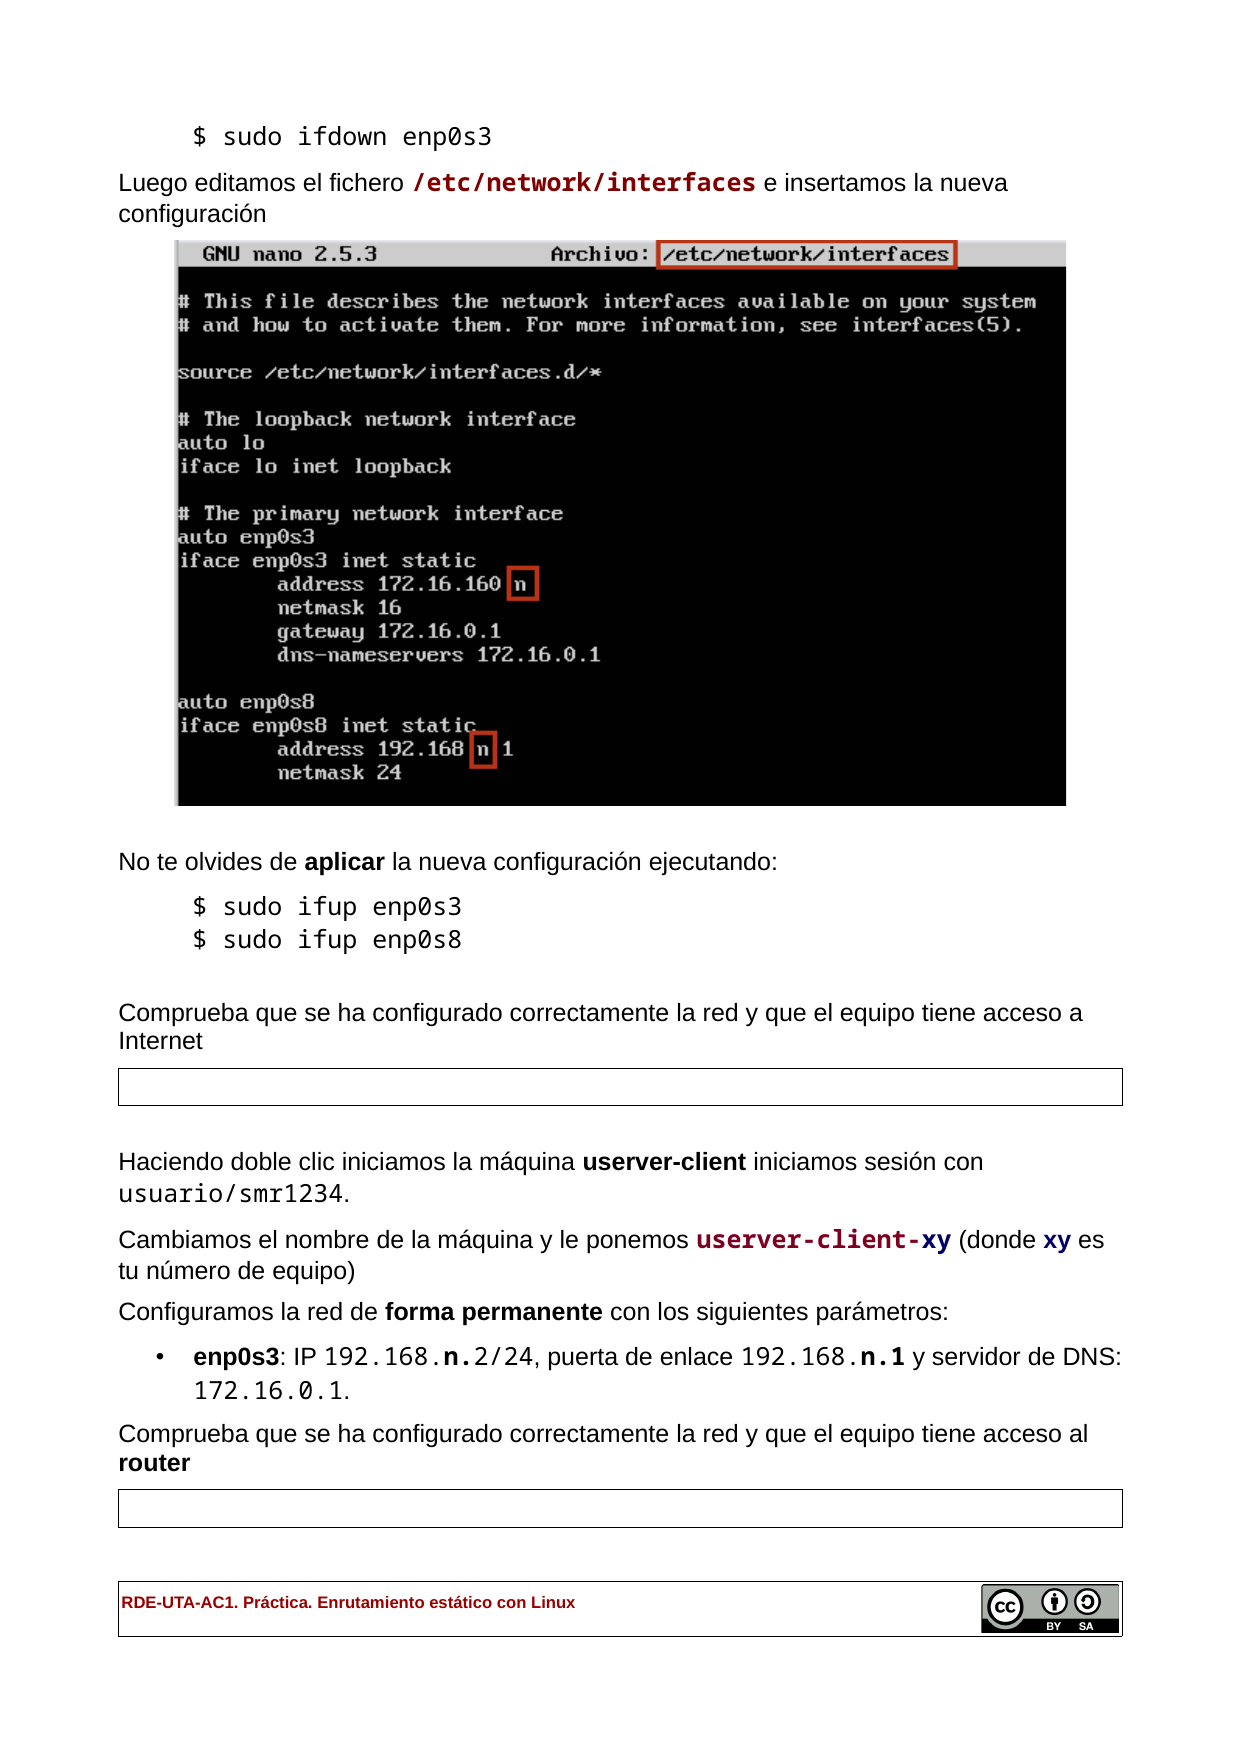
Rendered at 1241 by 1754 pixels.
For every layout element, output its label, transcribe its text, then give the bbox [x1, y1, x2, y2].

text $ sudo ifdown enp0s3 [118, 118, 1122, 152]
picture [981, 1584, 1119, 1633]
picture [174, 240, 1067, 806]
text Luego editamos el fichero /etc/network/interfaces e insertamos la nueva configuración [118, 165, 1122, 227]
list enp0s3: IP 192.168.n.2/24, puerta de enlace 192.168.n.1 y servidor de DNS: 172.16.0.1. [156, 1339, 1122, 1407]
text Comprueba que se ha configurado correctamente la red y que el equipo tiene acceso al router [118, 1419, 1122, 1477]
text $ sudo ifup enp0s3 [192, 888, 1122, 922]
table_header [119, 1069, 1122, 1105]
text No te olvides de aplicar la nueva configuración ejecutando: [118, 847, 1122, 876]
text Configuramos la red de forma permanente con los siguientes parámetros: [118, 1297, 1122, 1326]
text Comprueba que se ha configurado correctamente la red y que el equipo tiene acceso a Internet [118, 997, 1122, 1055]
table_header [119, 1490, 1122, 1527]
text $ sudo ifup enp0s8 [192, 922, 1122, 956]
text Haciendo doble clic iniciamos la máquina userver-client iniciamos sesión con usuario/smr1234. [118, 1147, 1122, 1209]
text Cambiamos el nombre de la máquina y le ponemos userver-client-xy (donde xy es tu número de equipo) [118, 1222, 1122, 1285]
